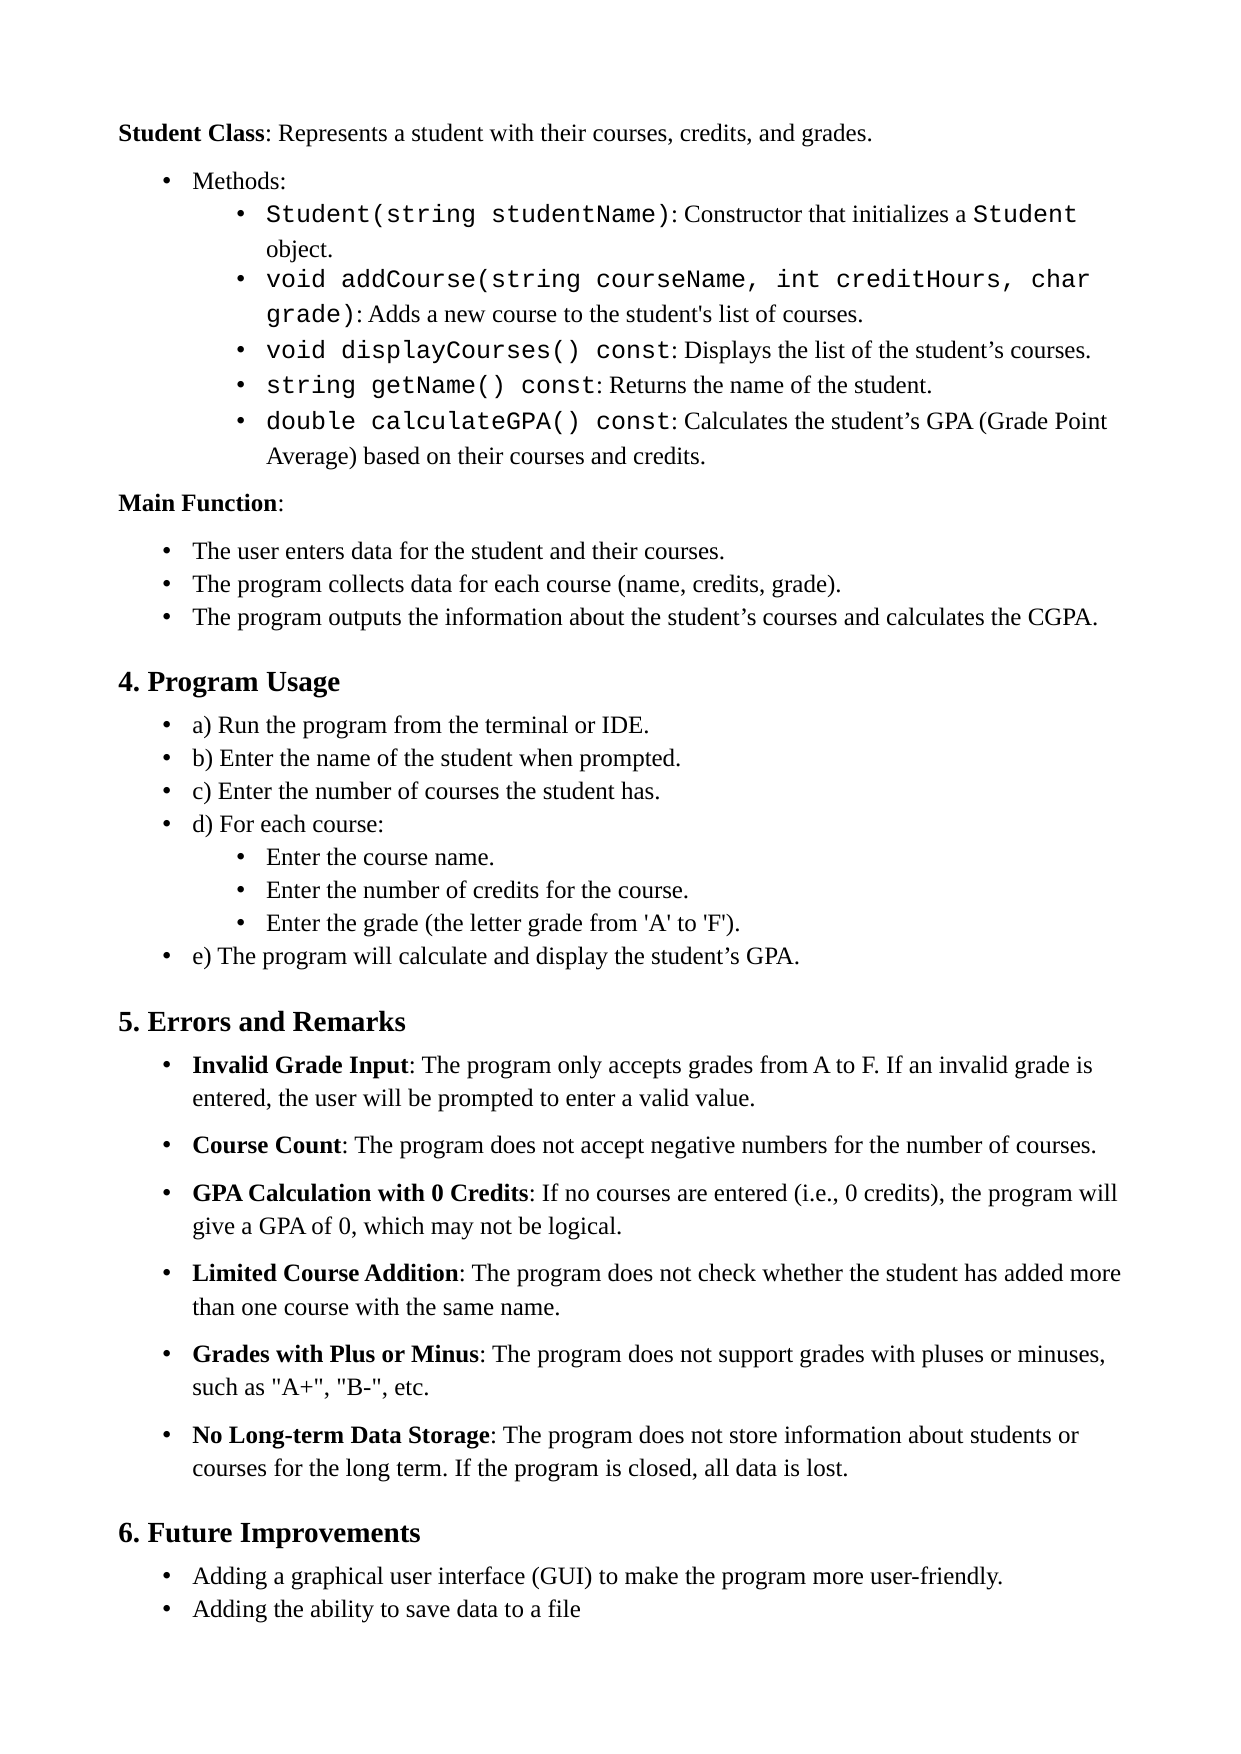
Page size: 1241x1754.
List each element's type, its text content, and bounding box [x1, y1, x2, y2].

list The program collects data for each course (name, credits, grade). [162, 569, 1122, 598]
list Enter the number of credits for the course. [236, 875, 1122, 904]
list double calculateGPA() const: Calculates the student’s GPA (Grade Point Average) based on their courses and credits. [236, 406, 1122, 469]
list Methods: [162, 166, 1122, 194]
list No Long-term Data Storage: The program does not store information about students or courses for the long term. If the program is closed, all data is lost. [162, 1420, 1122, 1482]
list The user enters data for the student and their courses. [162, 536, 1122, 565]
list b) Enter the name of the student when prompted. [162, 743, 1122, 772]
subtitle 4. Program Usage [118, 664, 1122, 698]
list Enter the grade (the letter grade from 'A' to 'F'). [236, 908, 1122, 937]
list Enter the course name. [236, 842, 1122, 871]
list Adding a graphical user interface (GUI) to make the program more user-friendly. [162, 1561, 1122, 1590]
list string getName() const: Returns the name of the student. [236, 370, 1122, 401]
list Course Count: The program does not accept negative numbers for the number of courses. [162, 1130, 1122, 1159]
text Student Class: Represents a student with their courses, credits, and grades. [118, 118, 1122, 147]
list Limited Course Addition: The program does not check whether the student has added more than one course with the same name. [162, 1258, 1122, 1320]
subtitle 6. Future Improvements [118, 1515, 1122, 1548]
list e) The program will calculate and display the student’s GPA. [162, 941, 1122, 970]
list GPA Calculation with 0 Credits: If no courses are entered (i.e., 0 credits), the program will give a GPA of 0, which may not be logical. [162, 1178, 1122, 1240]
list Student(string studentName): Constructor that initializes a Student object. [236, 199, 1122, 263]
list Invalid Grade Input: The program only accepts grades from A to F. If an invalid grade is entered, the user will be prompted to enter a valid value. [162, 1050, 1122, 1111]
list void displayCourses() const: Displays the list of the student’s courses. [236, 335, 1122, 366]
text Main Function: [118, 488, 1122, 517]
list d) For each course: [162, 809, 1122, 838]
list The program outputs the information about the student’s courses and calculates the CGPA. [162, 602, 1122, 631]
subtitle 5. Errors and Remarks [118, 1004, 1122, 1037]
list a) Run the program from the terminal or IDE. [162, 710, 1122, 739]
list void addCourse(string courseName, int creditHours, char grade): Adds a new course to the student's list of courses. [236, 267, 1122, 330]
list Grades with Plus or Minus: The program does not support grades with pluses or minuses, such as "A+", "B-", etc. [162, 1339, 1122, 1401]
list Adding the ability to save data to a file [162, 1594, 1122, 1623]
list c) Enter the number of courses the student has. [162, 776, 1122, 805]
